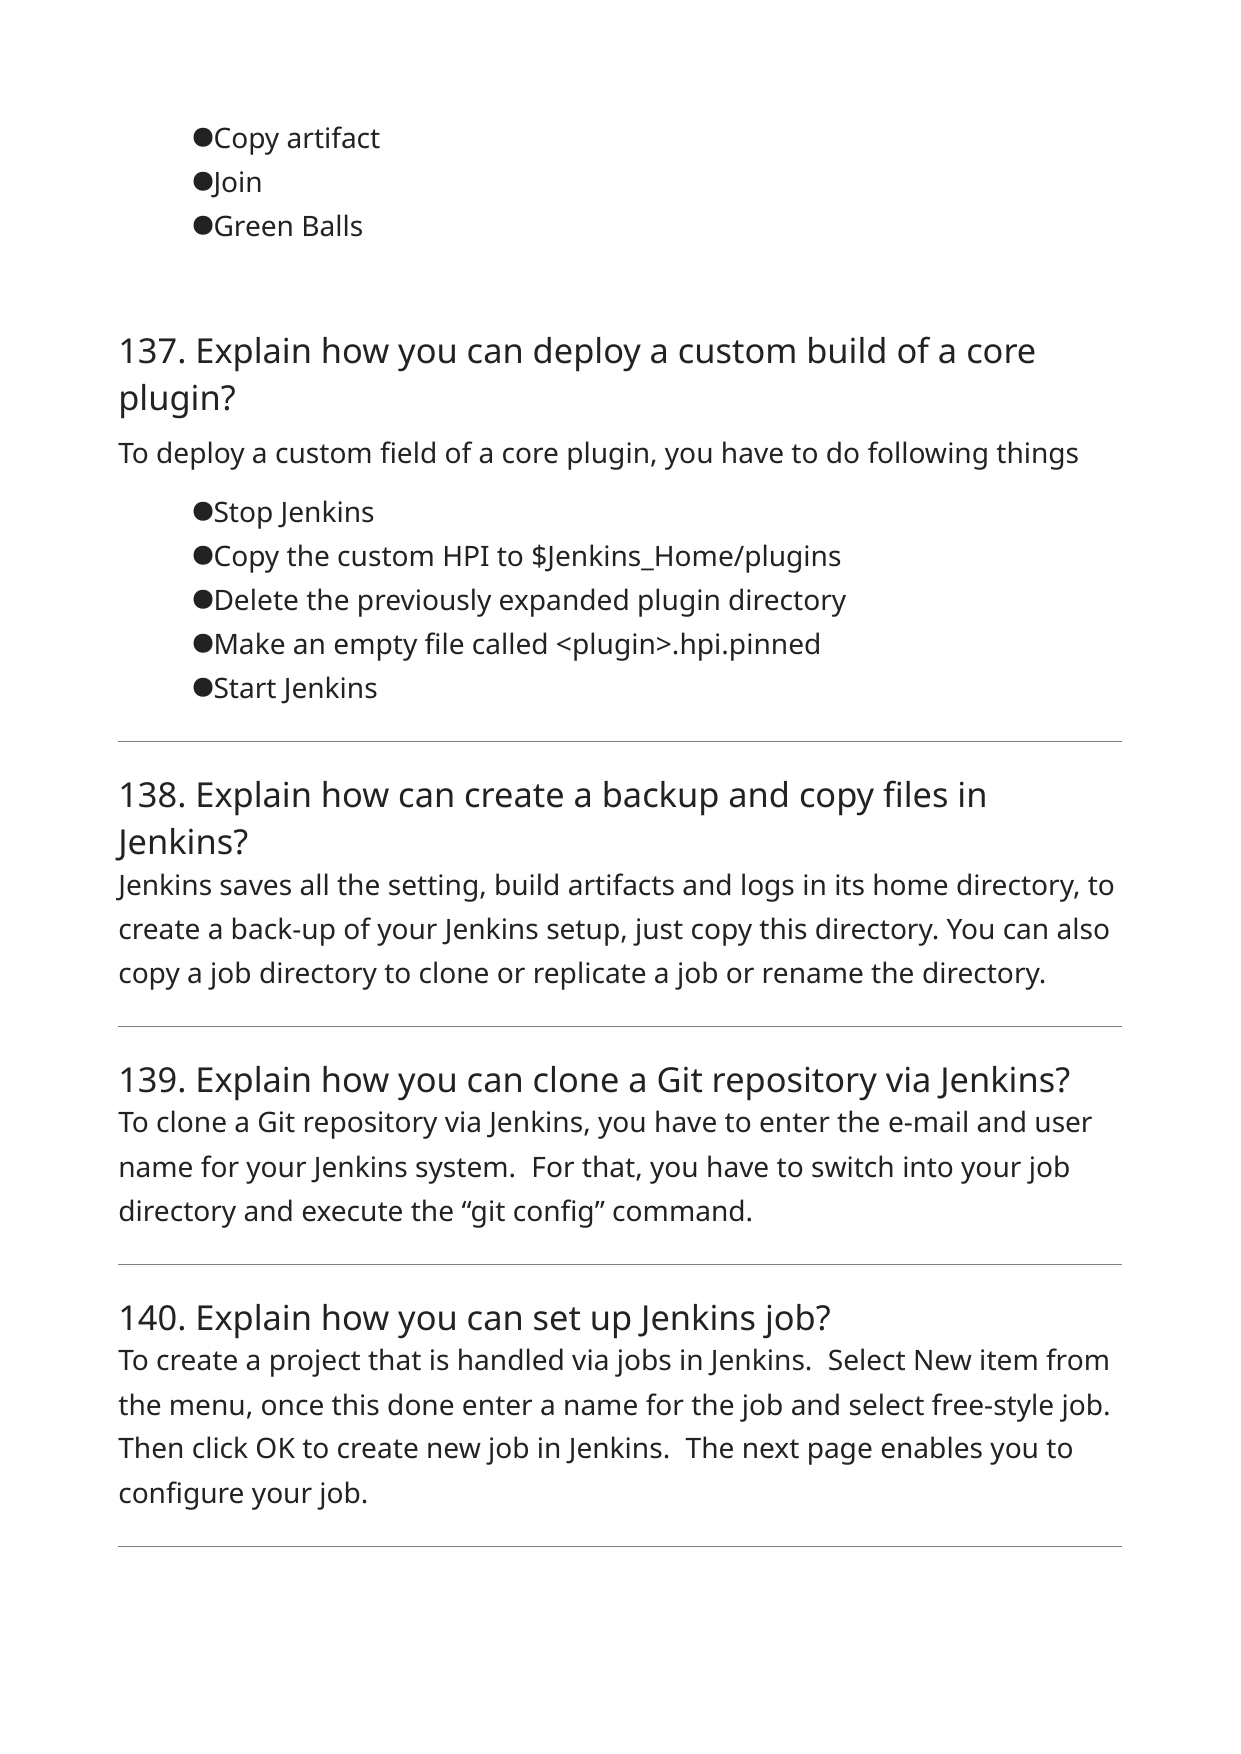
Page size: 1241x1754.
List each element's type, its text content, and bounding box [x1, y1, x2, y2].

list Start Jenkins [118, 668, 1122, 707]
list Green Balls [118, 206, 1122, 244]
list Join [118, 162, 1122, 201]
text To create a project that is handled via jobs in Jenkins. Select New item from the menu, once this done enter a name for the job and select free-style job. Then click OK to create new job in Jenkins. The next page enables you to configure your job. [118, 1341, 1122, 1511]
list Delete the previously expanded plugin directory [118, 580, 1122, 618]
text To clone a Git repository via Jenkins, you have to enter the e-mail and user name for your Jenkins system. For that, you have to switch into your job directory and execute the “git config” command. [118, 1103, 1122, 1229]
list Stop Jenkins [118, 492, 1122, 530]
subtitle 139. Explain how you can clone a Git repository via Jenkins? [118, 1056, 1122, 1103]
text Jenkins saves all the setting, build artifacts and logs in its home directory, to create a back-up of your Jenkins setup, just copy this directory. You can also copy a job directory to clone or replicate a job or rename the directory. [118, 865, 1122, 991]
subtitle 138. Explain how can create a backup and copy files in Jenkins? [118, 771, 1122, 865]
list Copy artifact [118, 118, 1122, 156]
subtitle 140. Explain how you can set up Jenkins job? [118, 1294, 1122, 1341]
text To deploy a custom field of a core plugin, you have to do following things [118, 433, 1122, 472]
list Make an empty file called <plugin>.hpi.pinned [118, 624, 1122, 662]
list Copy the custom HPI to $Jenkins_Home/plugins [118, 536, 1122, 574]
subtitle 137. Explain how you can deploy a custom build of a core plugin? [118, 327, 1122, 421]
